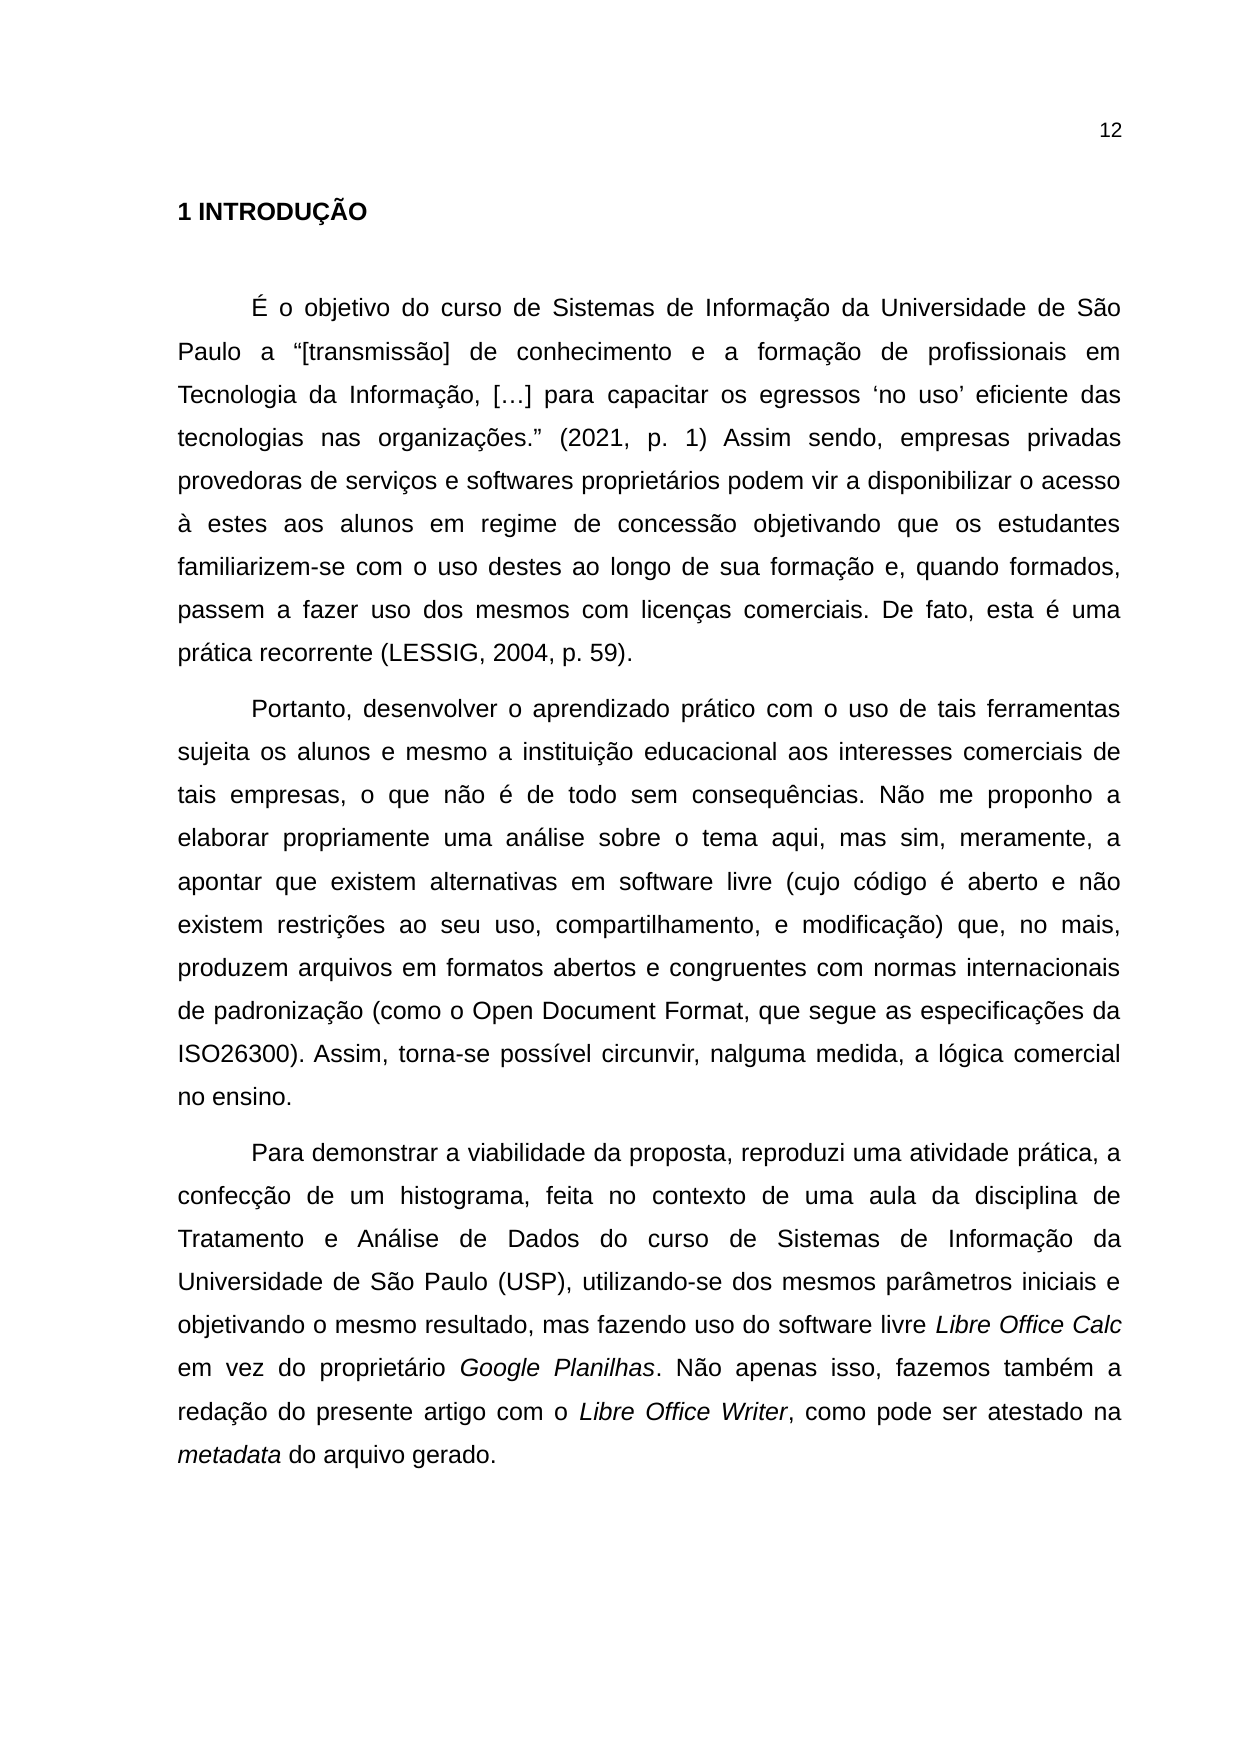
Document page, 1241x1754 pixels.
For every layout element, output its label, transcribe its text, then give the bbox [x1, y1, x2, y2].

text Para demonstrar a viabilidade da proposta, reproduzi uma atividade prática, a confecção de um histograma, feita no contexto de uma aula da disciplina de Tratamento e Análise de Dados do curso de Sistemas de Informação da Universidade de São Paulo (USP), utilizando-se dos mesmos parâmetros iniciais e objetivando o mesmo resultado, mas fazendo uso do software livre Libre Office Calc em vez do proprietário Google Planilhas. Não apenas isso, fazemos também a redação do presente artigo com o Libre Office Writer, como pode ser atestado na metadata do arquivo gerado. [177, 1138, 1122, 1468]
subtitle Introdução [177, 197, 1122, 225]
text É o objetivo do curso de Sistemas de Informação da Universidade de São Paulo a “[transmissão] de conhecimento e a formação de profissionais em Tecnologia da Informação, […] para capacitar os egressos ‘no uso’ eficiente das tecnologias nas organizações.” (2021, p. 1) Assim sendo, empresas privadas provedoras de serviços e softwares proprietários podem vir a disponibilizar o acesso à estes aos alunos em regime de concessão objetivando que os estudantes familiarizem-se com o uso destes ao longo de sua formação e, quando formados, passem a fazer uso dos mesmos com licenças comerciais. De fato, esta é uma prática recorrente (LESSIG, 2004, p. 59). [177, 293, 1122, 667]
text Portanto, desenvolver o aprendizado prático com o uso de tais ferramentas sujeita os alunos e mesmo a instituição educacional aos interesses comerciais de tais empresas, o que não é de todo sem consequências. Não me proponho a elaborar propriamente uma análise sobre o tema aqui, mas sim, meramente, a apontar que existem alternativas em software livre (cujo código é aberto e não existem restrições ao seu uso, compartilhamento, e modificação) que, no mais, produzem arquivos em formatos abertos e congruentes com normas internacionais de padronização (como o Open Document Format, que segue as especificações da ISO26300). Assim, torna-se possível circunvir, nalguma medida, a lógica comercial no ensino. [177, 694, 1122, 1111]
